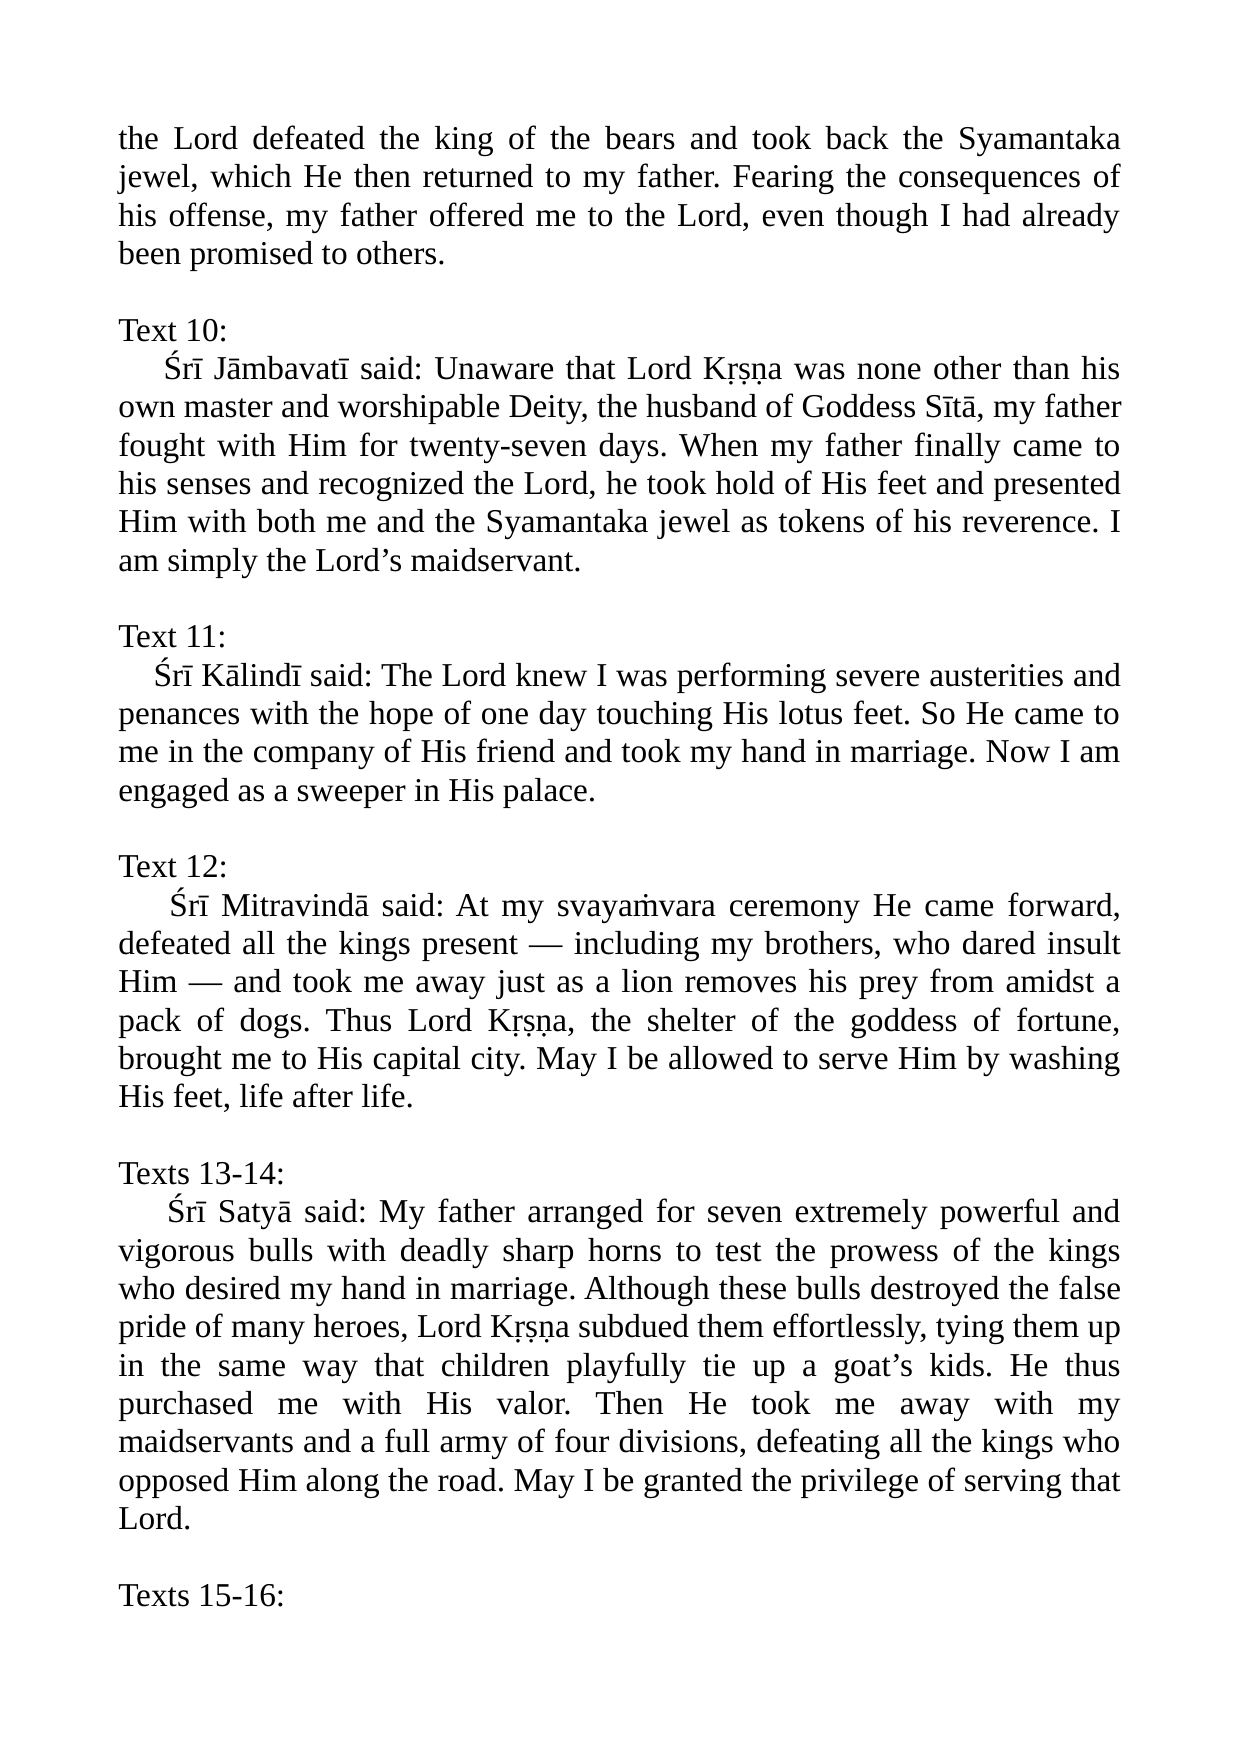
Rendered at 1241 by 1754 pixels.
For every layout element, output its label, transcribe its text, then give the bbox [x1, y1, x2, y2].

text Śrī Mitravindā said: At my svayaṁvara ceremony He came forward, defeated all the kings present — including my brothers, who dared insult Him — and took me away just as a lion removes his prey from amidst a pack of dogs. Thus Lord Kṛṣṇa, the shelter of the goddess of fortune, brought me to His capital city. May I be allowed to serve Him by washing His feet, life after life. [118, 885, 1122, 1115]
text Śrī Jāmbavatī said: Unaware that Lord Kṛṣṇa was none other than his own master and worshipable Deity, the husband of Goddess Sītā, my father fought with Him for twenty-seven days. When my father finally came to his senses and recognized the Lord, he took hold of His feet and presented Him with both me and the Syamantaka jewel as tokens of his reverence. I am simply the Lord’s maidservant. [118, 348, 1122, 578]
text Texts 15-16: [118, 1575, 1122, 1613]
text the Lord defeated the king of the bears and took back the Syamantaka jewel, which He then returned to my father. Fearing the consequences of his offense, my father offered me to the Lord, even though I had already been promised to others. [118, 118, 1122, 271]
text Text 11: [118, 616, 1122, 655]
text Śrī Kālindī said: The Lord knew I was performing severe austerities and penances with the hope of one day touching His lotus feet. So He came to me in the company of His friend and took my hand in marriage. Now I am engaged as a sweeper in His palace. [118, 655, 1122, 808]
text Text 12: [118, 846, 1122, 885]
text Texts 13-14: [118, 1153, 1122, 1191]
text Śrī Satyā said: My father arranged for seven extremely powerful and vigorous bulls with deadly sharp horns to test the prowess of the kings who desired my hand in marriage. Although these bulls destroyed the false pride of many heroes, Lord Kṛṣṇa subdued them effortlessly, tying them up in the same way that children playfully tie up a goat’s kids. He thus purchased me with His valor. Then He took me away with my maidservants and a full army of four divisions, defeating all the kings who opposed Him along the road. May I be granted the privilege of serving that Lord. [118, 1191, 1122, 1536]
text Text 10: [118, 310, 1122, 348]
